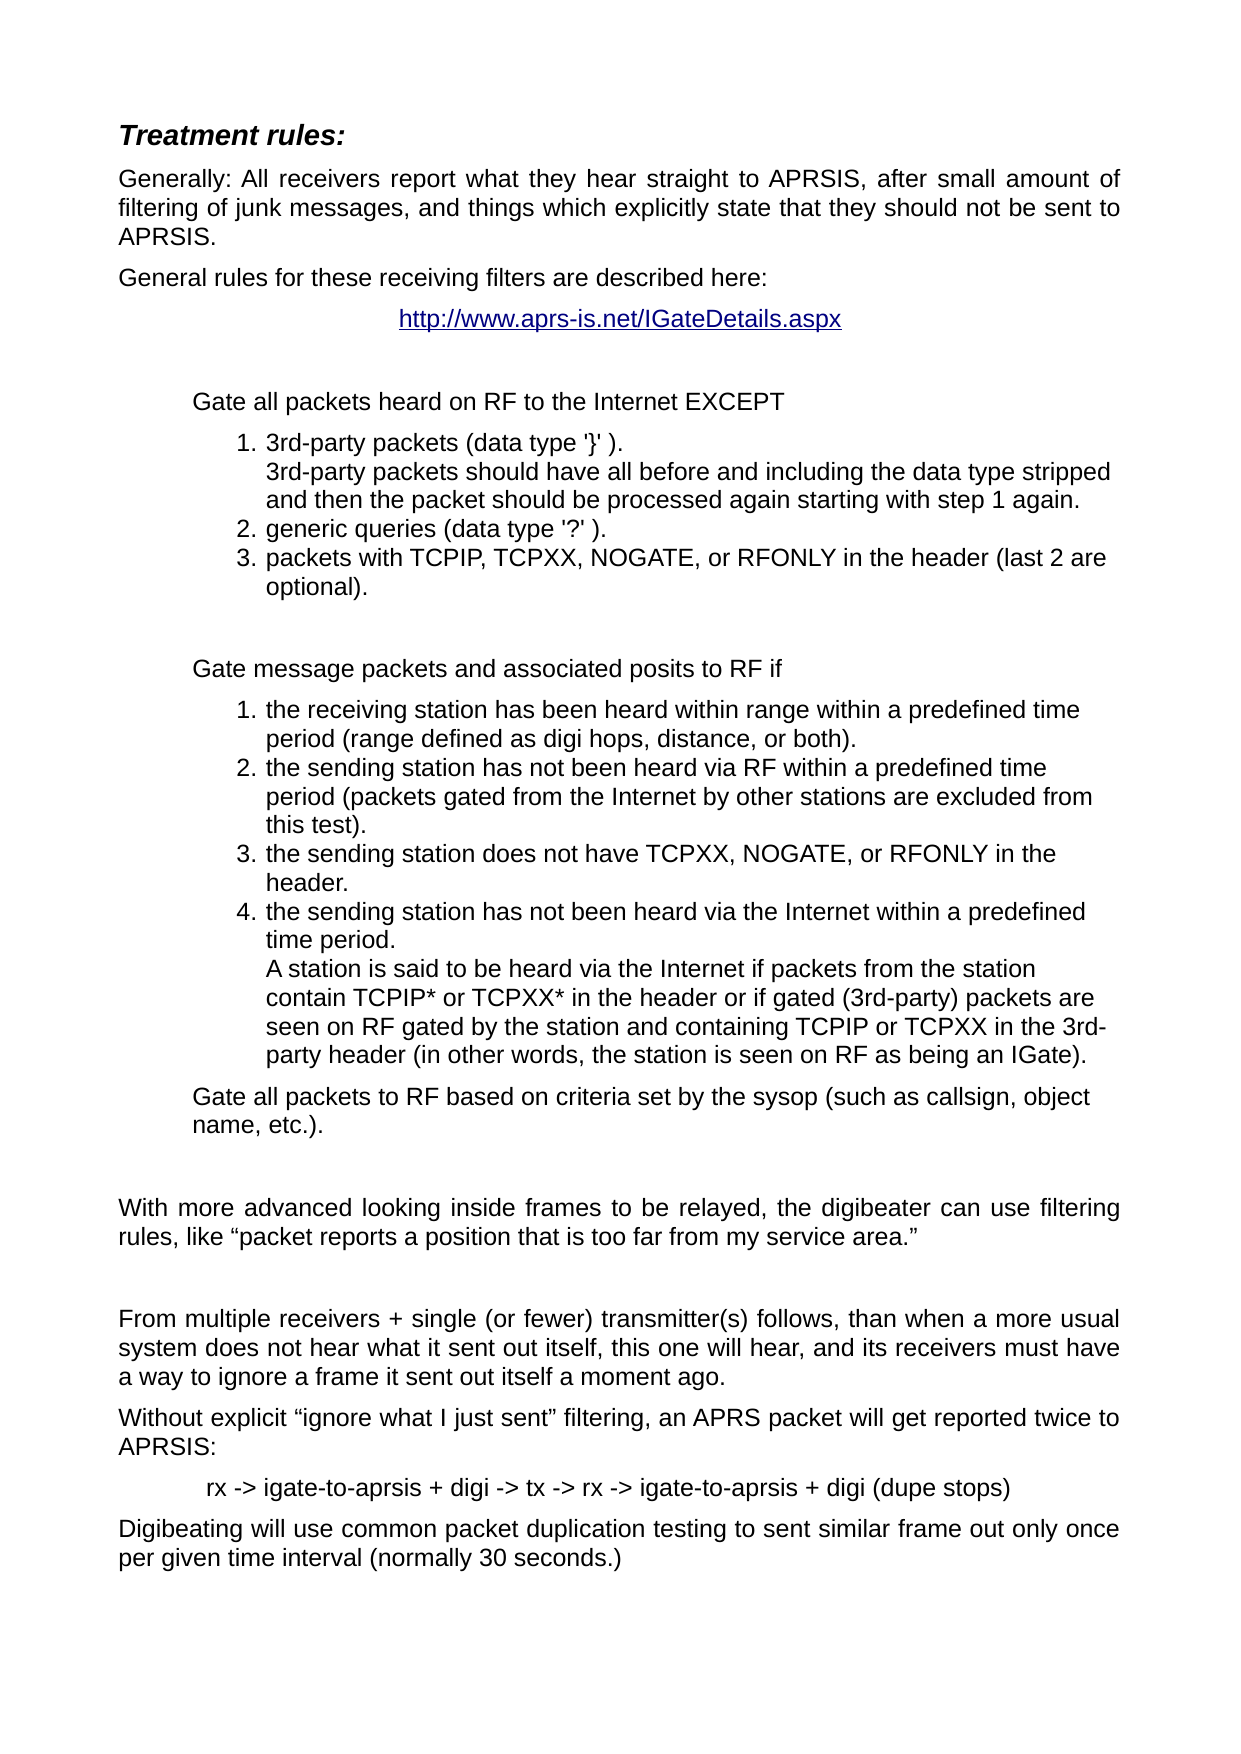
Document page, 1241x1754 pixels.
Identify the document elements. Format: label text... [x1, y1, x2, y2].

text http://www.aprs-is.net/IGateDetails.aspx [118, 304, 1122, 333]
list generic queries (data type '?' ). [236, 514, 1122, 543]
list 3rd-party packets (data type '}' ). 3rd-party packets should have all before and including the data type stripped and then the packet should be processed again starting with step 1 again. [236, 428, 1122, 514]
text Gate all packets heard on RF to the Internet EXCEPT [192, 387, 1122, 415]
text Gate all packets to RF based on criteria set by the sysop (such as callsign, object name, etc.). [192, 1082, 1122, 1139]
list the receiving station has been heard within range within a predefined time period (range defined as digi hops, distance, or both). [236, 695, 1122, 753]
text General rules for these receiving filters are described here: [118, 263, 1122, 292]
subtitle Treatment rules: [118, 118, 1122, 152]
text rx -> igate-to-aprsis + digi -> tx -> rx -> igate-to-aprsis + digi (dupe stops) [118, 1473, 1122, 1502]
text With more advanced looking inside frames to be relayed, the digibeater can use filtering rules, like “packet reports a position that is too far from my service area.” [118, 1193, 1122, 1250]
list packets with TCPIP, TCPXX, NOGATE, or RFONLY in the header (last 2 are optional). [236, 543, 1122, 600]
text Gate message packets and associated posits to RF if [192, 654, 1122, 683]
list the sending station has not been heard via RF within a predefined time period (packets gated from the Internet by other stations are excluded from this test). [236, 753, 1122, 839]
text Digibeating will use common packet duplication testing to sent similar frame out only once per given time interval (normally 30 seconds.) [118, 1514, 1122, 1572]
text Generally: All receivers report what they hear straight to APRSIS, after small amount of filtering of junk messages, and things which explicitly state that they should not be sent to APRSIS. [118, 164, 1122, 250]
list the sending station does not have TCPXX, NOGATE, or RFONLY in the header. [236, 839, 1122, 897]
list the sending station has not been heard via the Internet within a predefined time period. A station is said to be heard via the Internet if packets from the station contain TCPIP* or TCPXX* in the header or if gated (3rd-party) packets are seen on RF gated by the station and containing TCPIP or TCPXX in the 3rd-party header (in other words, the station is seen on RF as being an IGate). [236, 897, 1122, 1069]
text From multiple receivers + single (or fewer) transmitter(s) follows, than when a more usual system does not hear what it sent out itself, this one will hear, and its receivers must have a way to ignore a frame it sent out itself a moment ago. [118, 1304, 1122, 1390]
text Without explicit “ignore what I just sent” filtering, an APRS packet will get reported twice to APRSIS: [118, 1403, 1122, 1460]
